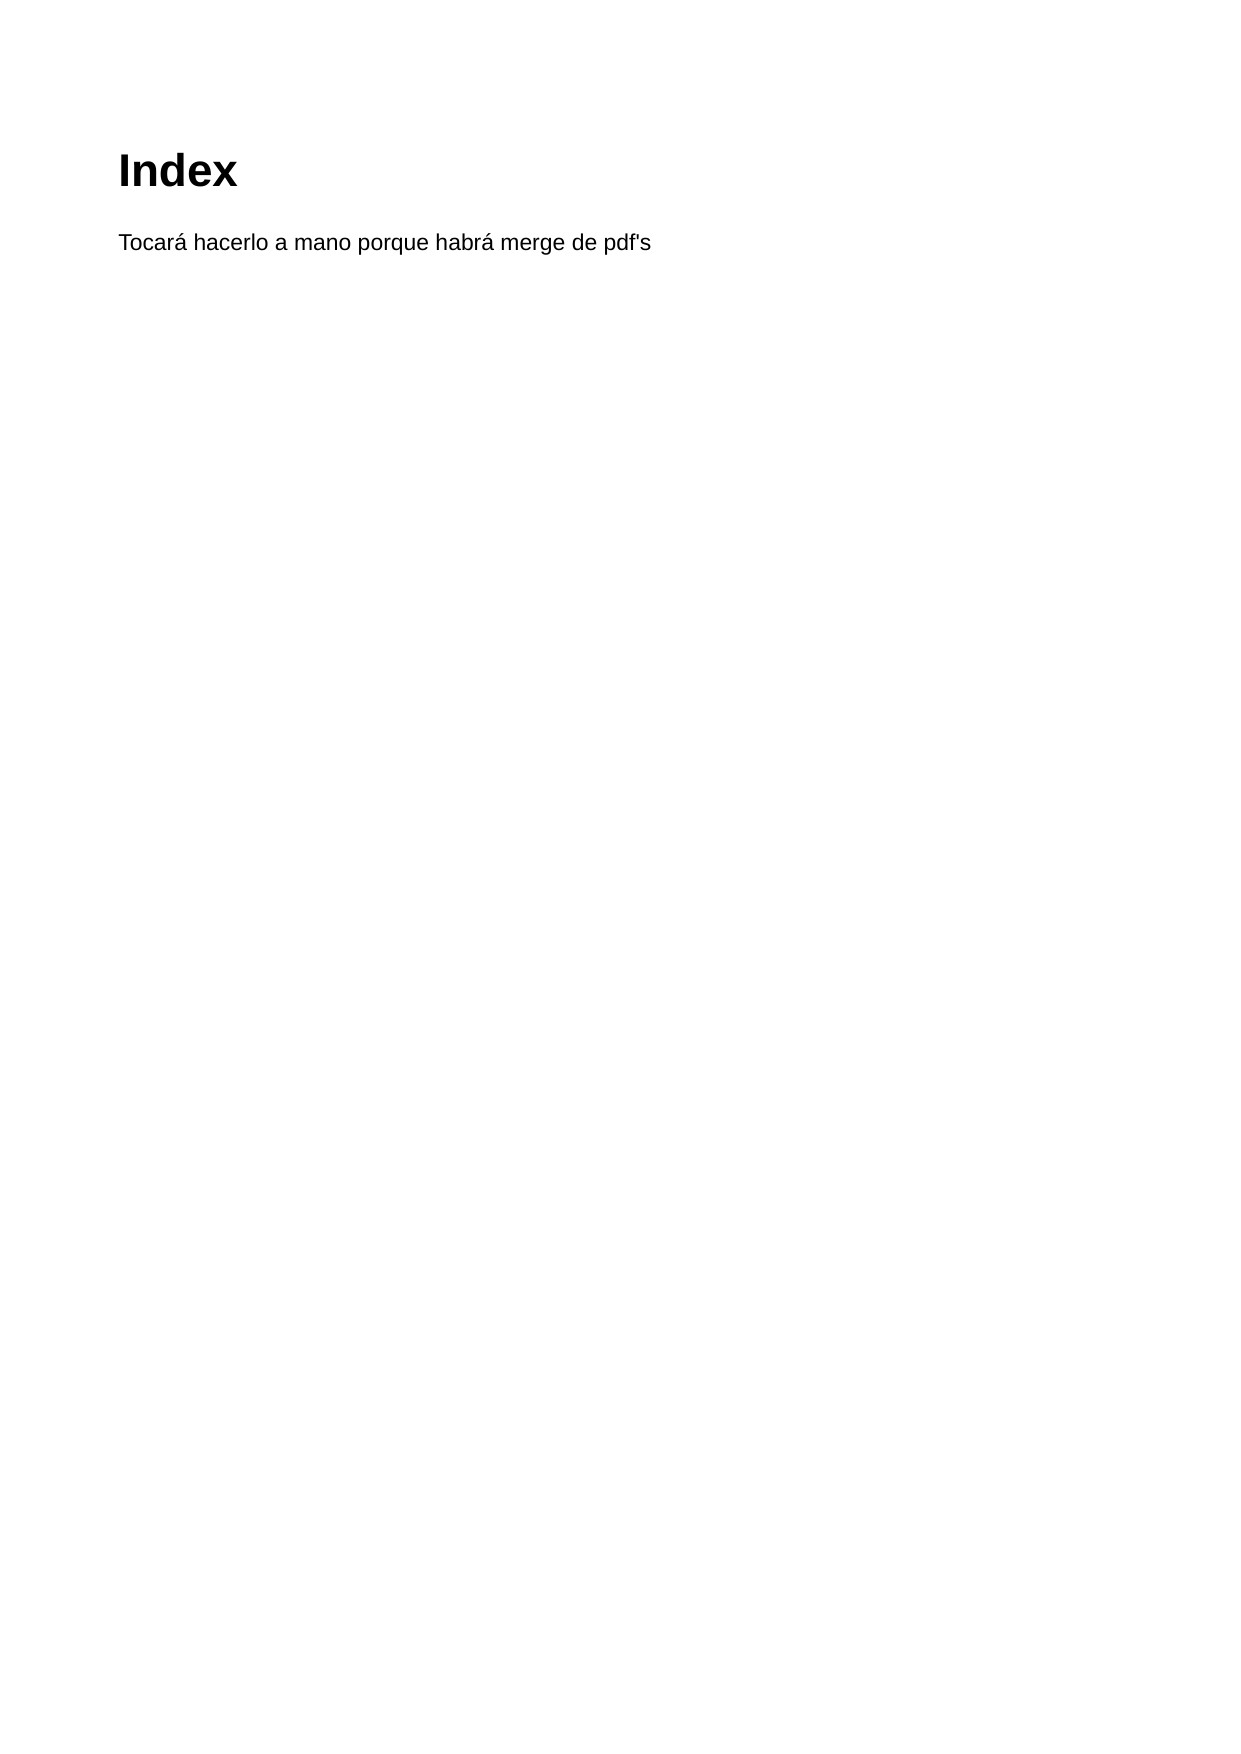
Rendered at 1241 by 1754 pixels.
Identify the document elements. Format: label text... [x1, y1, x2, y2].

text Tocará hacerlo a mano porque habrá merge de pdf's [118, 229, 1122, 255]
subtitle Index [118, 143, 1122, 196]
